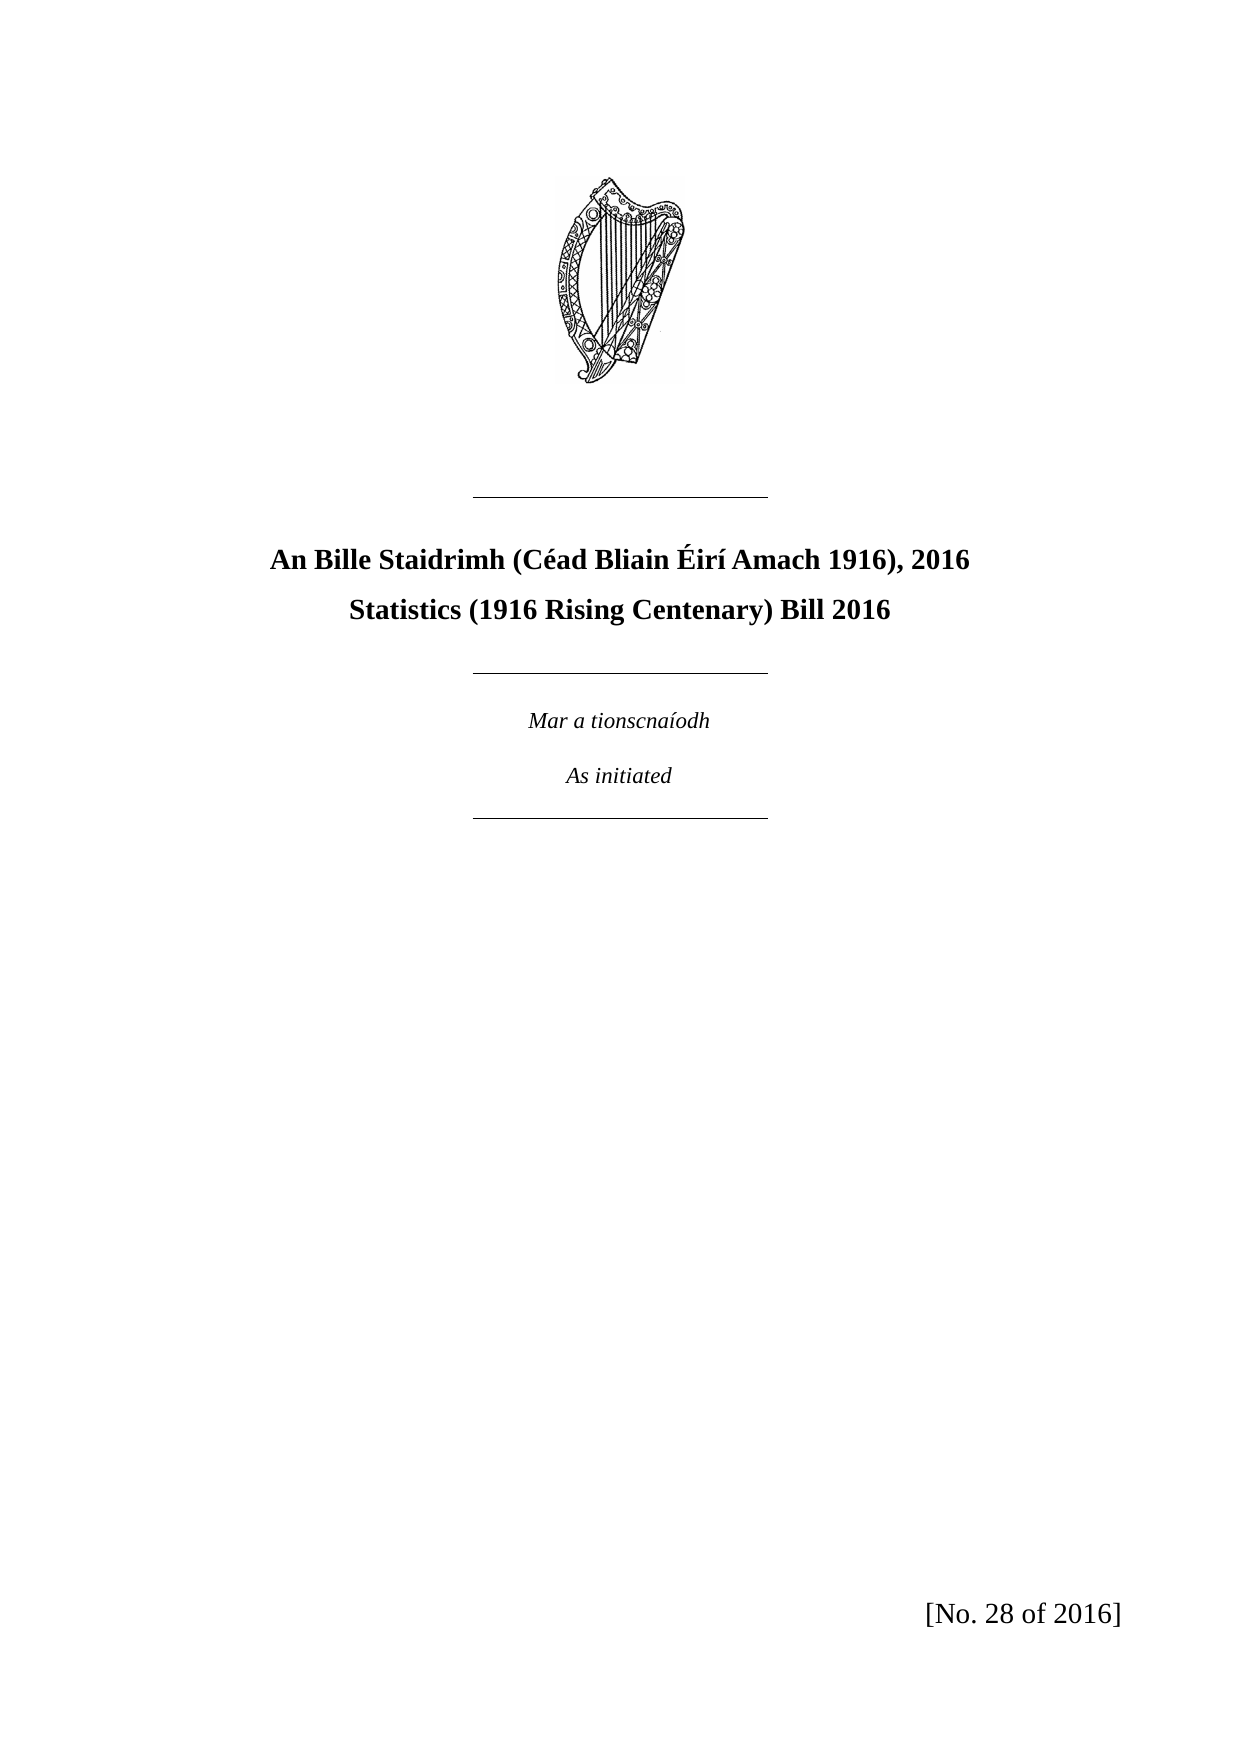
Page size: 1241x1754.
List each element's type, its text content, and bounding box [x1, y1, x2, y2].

title An Bille Staidrimh (Céad Bliain Éirí Amach 1916), 2016 [118, 544, 1122, 576]
picture [220, 169, 1021, 391]
title Statistics (1916 Rising Centenary) Bill 2016 [118, 594, 1122, 626]
text Mar a tionscnaíodh [118, 708, 1122, 734]
text As initiated [118, 763, 1122, 789]
